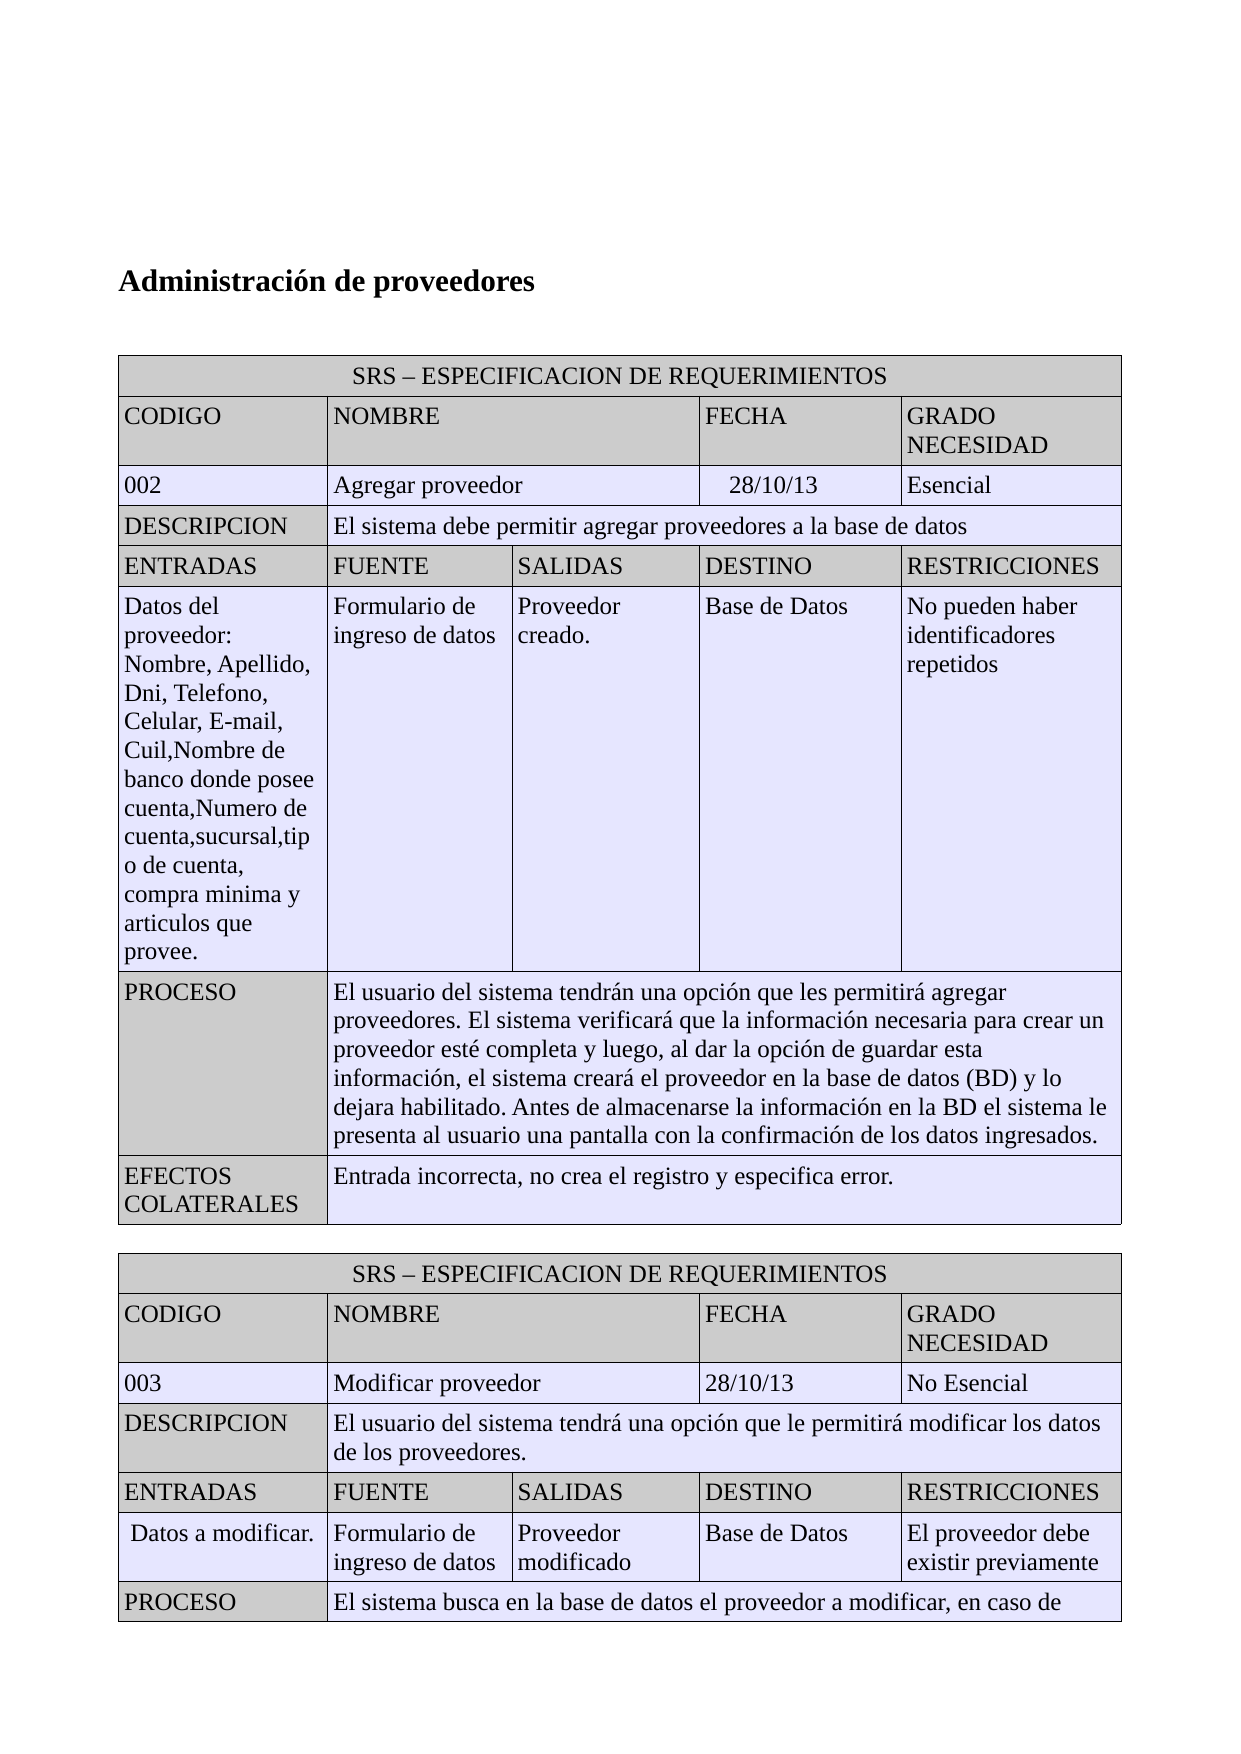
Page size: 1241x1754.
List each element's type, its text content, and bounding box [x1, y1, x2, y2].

table_cell 003 [119, 1363, 327, 1403]
table_cell 28/10/13 [700, 466, 901, 505]
table_cell Formulario de ingreso de datos [328, 1513, 512, 1581]
table_cell PROCESO [119, 972, 327, 1155]
table_cell PROCESO [119, 1582, 327, 1621]
table_cell RESTRICCIONES [902, 1473, 1121, 1512]
table_cell CODIGO [119, 397, 327, 465]
table_cell El proveedor debe existir previamente [902, 1513, 1121, 1581]
table_cell FECHA [700, 1294, 901, 1362]
table_cell EFECTOS COLATERALES [119, 1156, 327, 1224]
table_cell Base de Datos [700, 587, 901, 971]
table_cell GRADO NECESIDAD [902, 397, 1121, 465]
table_cell GRADO NECESIDAD [902, 1294, 1121, 1362]
table_cell DESCRIPCION [119, 506, 327, 545]
table_cell Esencial [902, 466, 1121, 505]
text Administración de proveedores [118, 262, 1122, 298]
table_cell NOMBRE [328, 397, 699, 465]
table_cell No Esencial [902, 1363, 1121, 1403]
table_cell Base de Datos [700, 1513, 901, 1581]
table_cell FUENTE [328, 1473, 512, 1512]
table_cell Proveedor creado. [513, 587, 699, 971]
table_cell El sistema debe permitir agregar proveedores a la base de datos [328, 506, 1121, 545]
table_cell El usuario del sistema tendrá una opción que le permitirá modificar los datos de los proveedores. [328, 1404, 1121, 1472]
table_cell NOMBRE [328, 1294, 699, 1362]
table_cell SALIDAS [513, 1473, 699, 1512]
table_cell ENTRADAS [119, 546, 327, 586]
table_cell Modificar proveedor [328, 1363, 699, 1403]
table_header SRS – ESPECIFICACION DE REQUERIMIENTOS [119, 356, 1121, 396]
table_cell RESTRICCIONES [902, 546, 1121, 586]
table_cell Proveedor modificado [513, 1513, 699, 1581]
table_cell CODIGO [119, 1294, 327, 1362]
table_cell DESTINO [700, 1473, 901, 1512]
table_cell ENTRADAS [119, 1473, 327, 1512]
table_header SRS – ESPECIFICACION DE REQUERIMIENTOS [119, 1254, 1121, 1293]
table_cell Datos del proveedor: Nombre, Apellido, Dni, Telefono, Celular, E-mail, Cuil,Nombre de banco donde posee cuenta,Numero de cuenta,sucursal,tipo de cuenta, compra minima y articulos que provee. [119, 587, 327, 971]
table_cell DESTINO [700, 546, 901, 586]
table_cell No pueden haber identificadores repetidos [902, 587, 1121, 971]
table_cell El sistema busca en la base de datos el proveedor a modificar, en caso de [328, 1582, 1121, 1621]
table_cell Formulario de ingreso de datos [328, 587, 512, 971]
table_cell Agregar proveedor [328, 466, 699, 505]
table_cell El usuario del sistema tendrán una opción que les permitirá agregar proveedores. El sistema verificará que la información necesaria para crear un proveedor esté completa y luego, al dar la opción de guardar esta información, el sistema creará el proveedor en la base de datos (BD) y lo dejara habilitado. Antes de almacenarse la información en la BD el sistema le presenta al usuario una pantalla con la confirmación de los datos ingresados. [328, 972, 1121, 1155]
table_cell 28/10/13 [700, 1363, 901, 1403]
table_cell 002 [119, 466, 327, 505]
table_cell Datos a modificar. [119, 1513, 327, 1581]
table_cell FUENTE [328, 546, 512, 586]
table_cell SALIDAS [513, 546, 699, 586]
table_cell FECHA [700, 397, 901, 465]
table_cell DESCRIPCION [119, 1404, 327, 1472]
table_cell Entrada incorrecta, no crea el registro y especifica error. [328, 1156, 1121, 1224]
